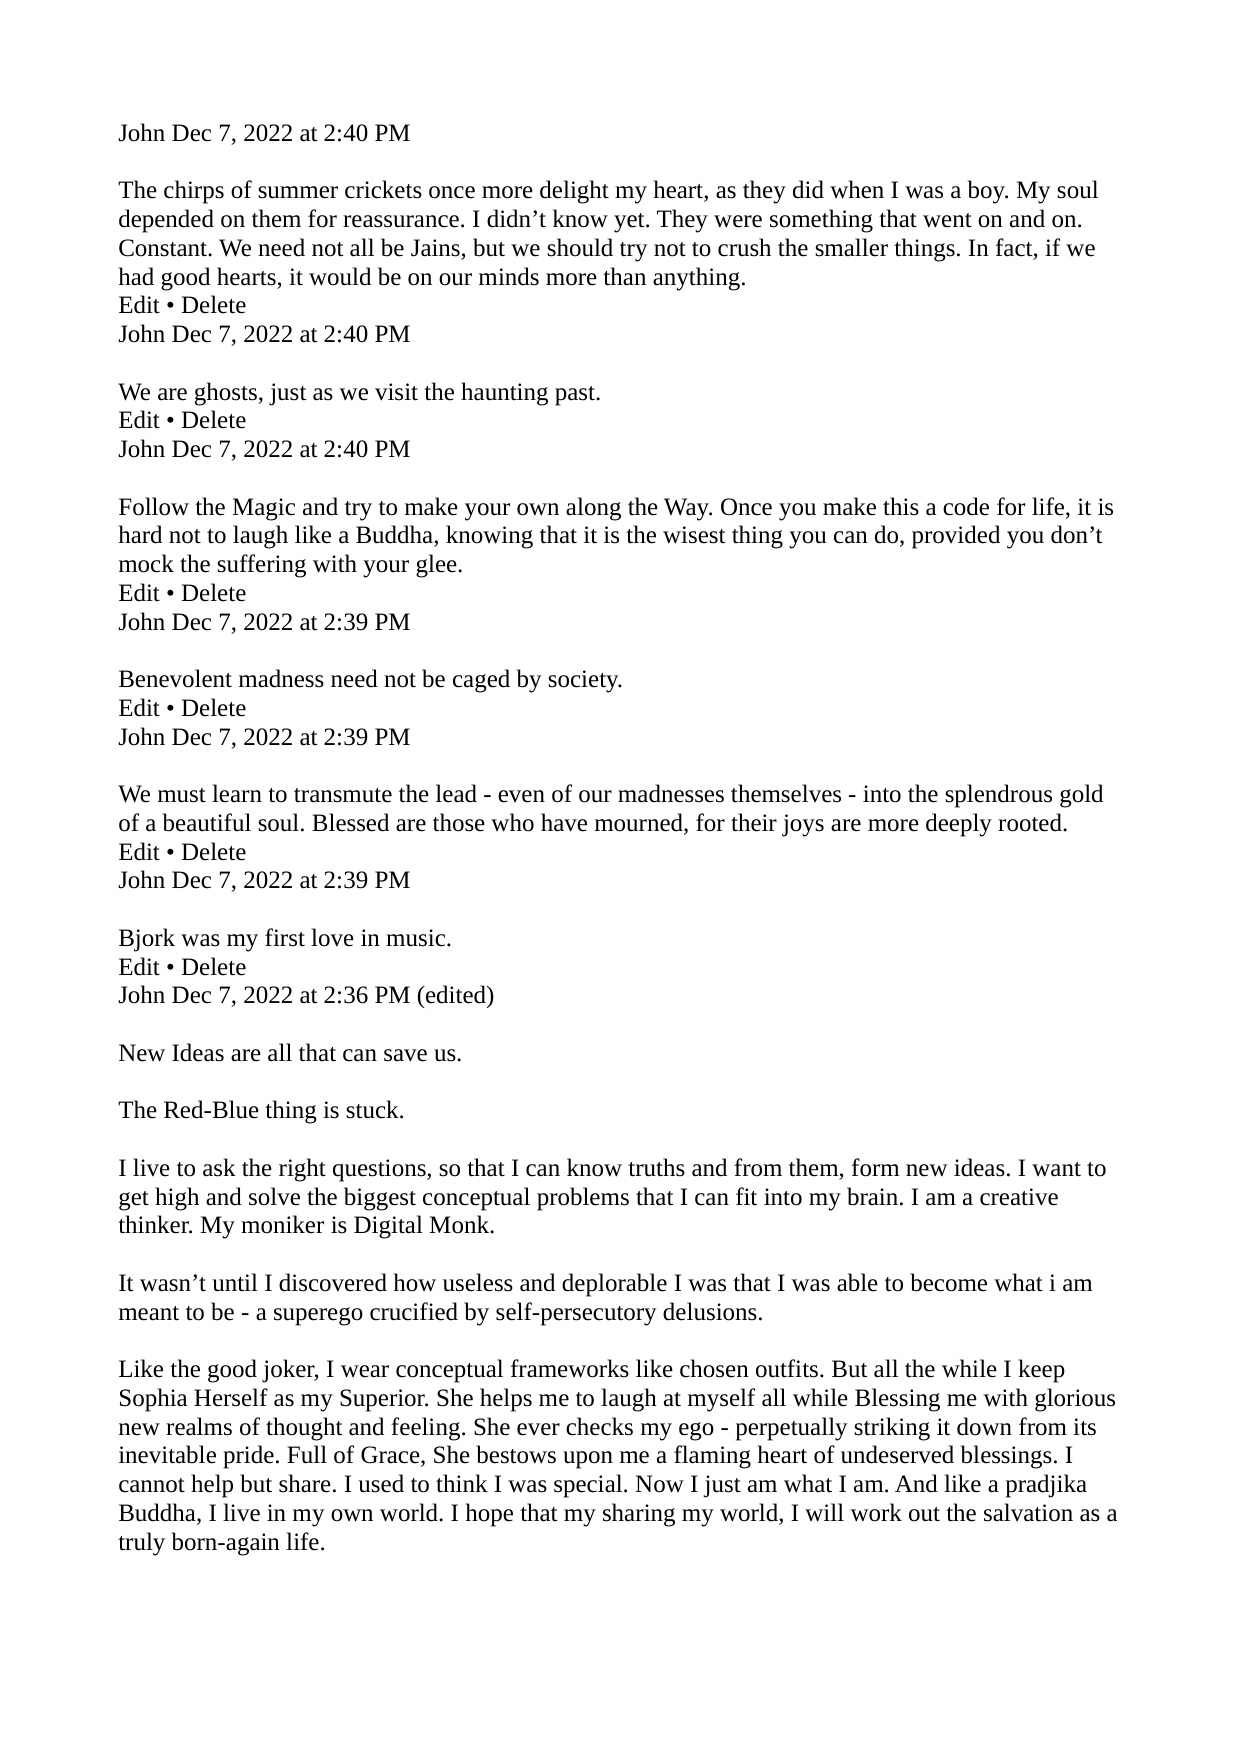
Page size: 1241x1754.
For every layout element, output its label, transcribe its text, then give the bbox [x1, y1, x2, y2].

text John Dec 7, 2022 at 2:40 PM [118, 118, 1122, 147]
text The chirps of summer crickets once more delight my heart, as they did when I was a boy. My soul depended on them for reassurance. I didn’t know yet. They were something that went on and on. Constant. We need not all be Jains, but we should try not to crush the smaller things. In fact, if we had good hearts, it would be on our minds more than anything. [118, 176, 1122, 291]
text John Dec 7, 2022 at 2:39 PM [118, 866, 1122, 894]
text John Dec 7, 2022 at 2:40 PM [118, 319, 1122, 348]
text Edit • Delete [118, 952, 1122, 981]
text Edit • Delete [118, 578, 1122, 607]
text The Red-Blue thing is stuck. [118, 1096, 1122, 1124]
text New Ideas are all that can save us. [118, 1038, 1122, 1067]
text John Dec 7, 2022 at 2:40 PM [118, 434, 1122, 463]
text I live to ask the right questions, so that I can know truths and from them, form new ideas. I want to get high and solve the biggest conceptual problems that I can fit into my brain. I am a creative thinker. My moniker is Digital Monk. [118, 1153, 1122, 1239]
text We are ghosts, just as we visit the haunting past. [118, 377, 1122, 406]
text Like the good joker, I wear conceptual frameworks like chosen outfits. But all the while I keep Sophia Herself as my Superior. She helps me to laugh at myself all while Blessing me with glorious new realms of thought and feeling. She ever checks my ego - perpetually striking it down from its inevitable pride. Full of Grace, She bestows upon me a flaming heart of undeserved blessings. I cannot help but share. I used to think I was special. Now I just am what I am. And like a pradjika Buddha, I live in my own world. I hope that my sharing my world, I will work out the salvation as a truly born-again life. [118, 1354, 1122, 1556]
text It wasn’t until I discovered how useless and deplorable I was that I was able to become what i am meant to be - a superego crucified by self-persecutory delusions. [118, 1268, 1122, 1326]
text Bjork was my first love in music. [118, 923, 1122, 952]
text Follow the Magic and try to make your own along the Way. Once you make this a code for life, it is hard not to laugh like a Buddha, knowing that it is the wisest thing you can do, provided you don’t mock the suffering with your glee. [118, 492, 1122, 578]
text John Dec 7, 2022 at 2:39 PM [118, 722, 1122, 751]
text Edit • Delete [118, 406, 1122, 434]
text John Dec 7, 2022 at 2:36 PM (edited) [118, 981, 1122, 1009]
text Edit • Delete [118, 837, 1122, 866]
text We must learn to transmute the lead - even of our madnesses themselves - into the splendrous gold of a beautiful soul. Blessed are those who have mourned, for their joys are more deeply rooted. [118, 779, 1122, 837]
text Benevolent madness need not be caged by society. [118, 664, 1122, 693]
text Edit • Delete [118, 693, 1122, 722]
text Edit • Delete [118, 291, 1122, 319]
text John Dec 7, 2022 at 2:39 PM [118, 607, 1122, 636]
